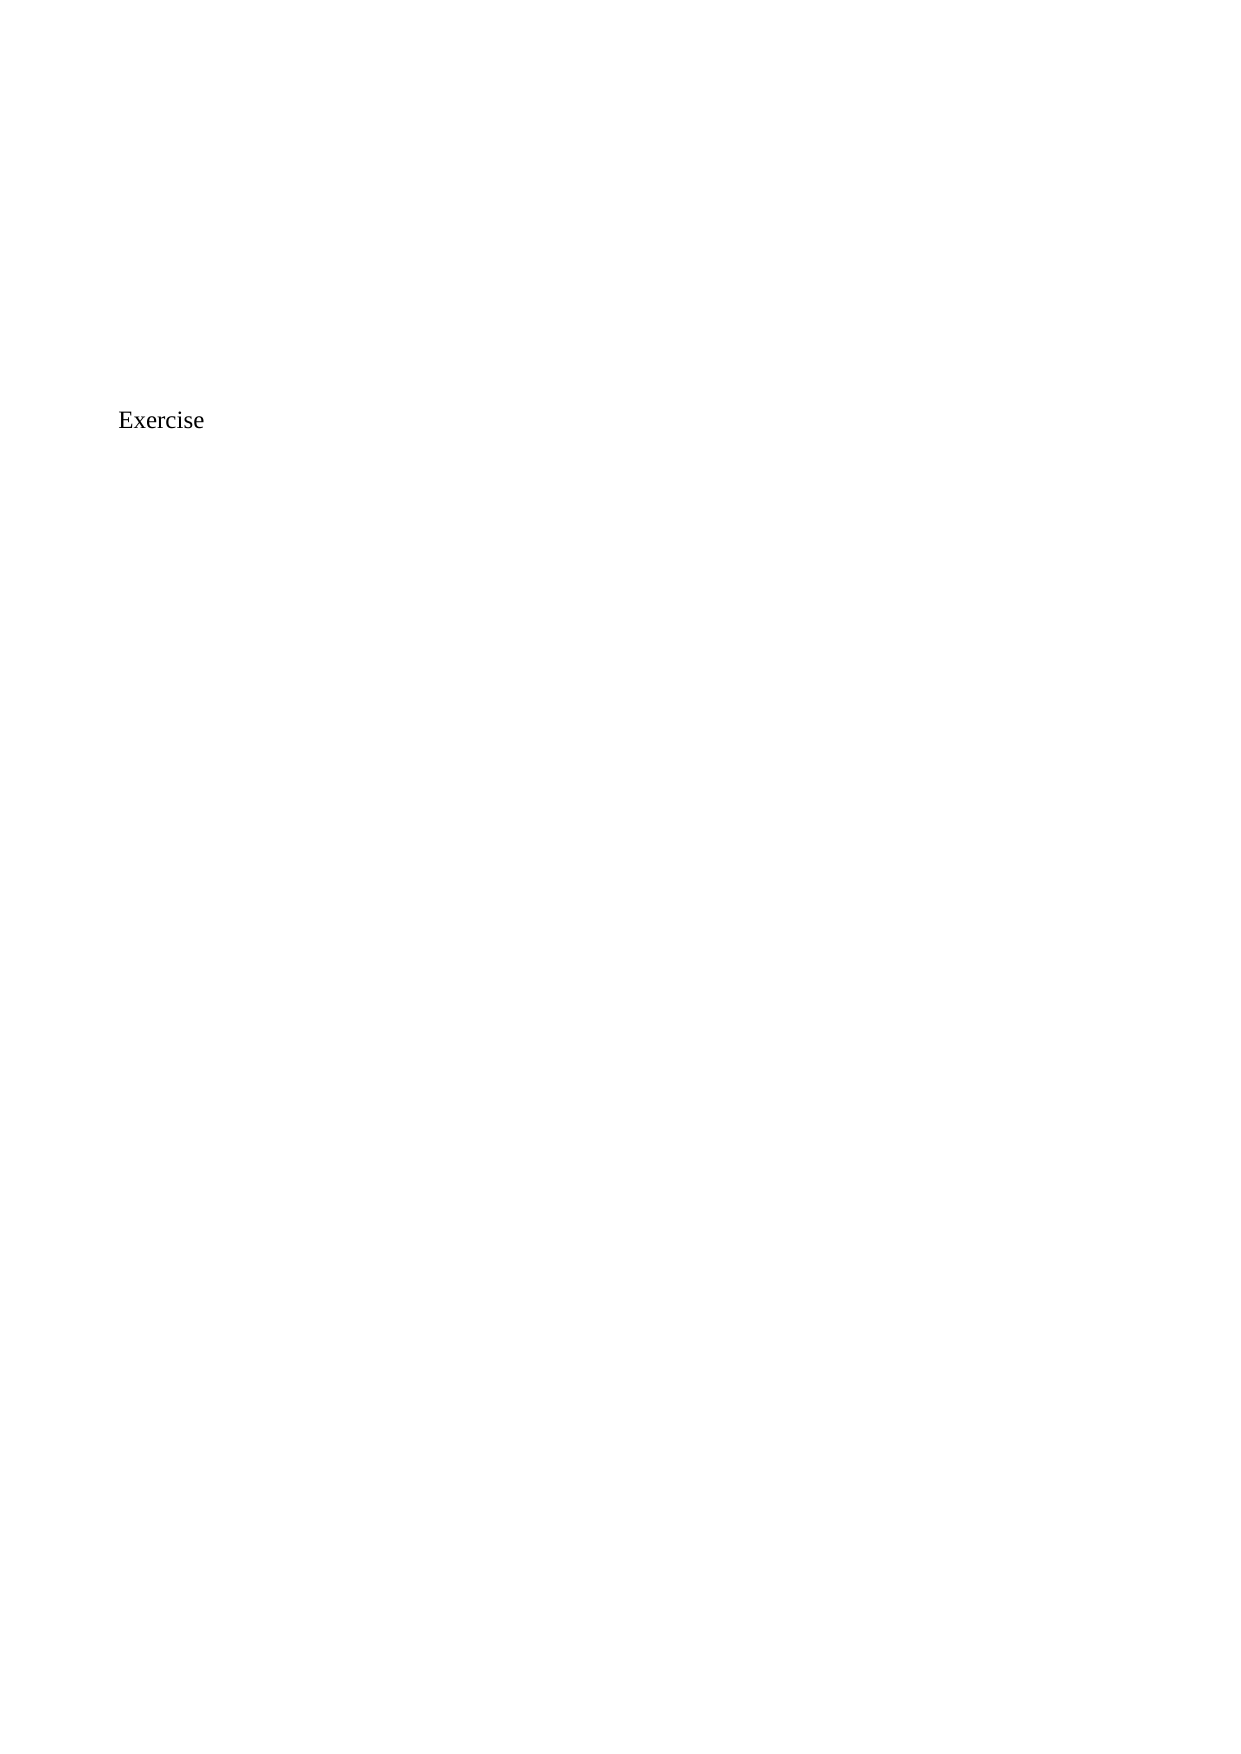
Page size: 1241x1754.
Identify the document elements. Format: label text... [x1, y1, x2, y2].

text Exercise [118, 406, 1122, 434]
